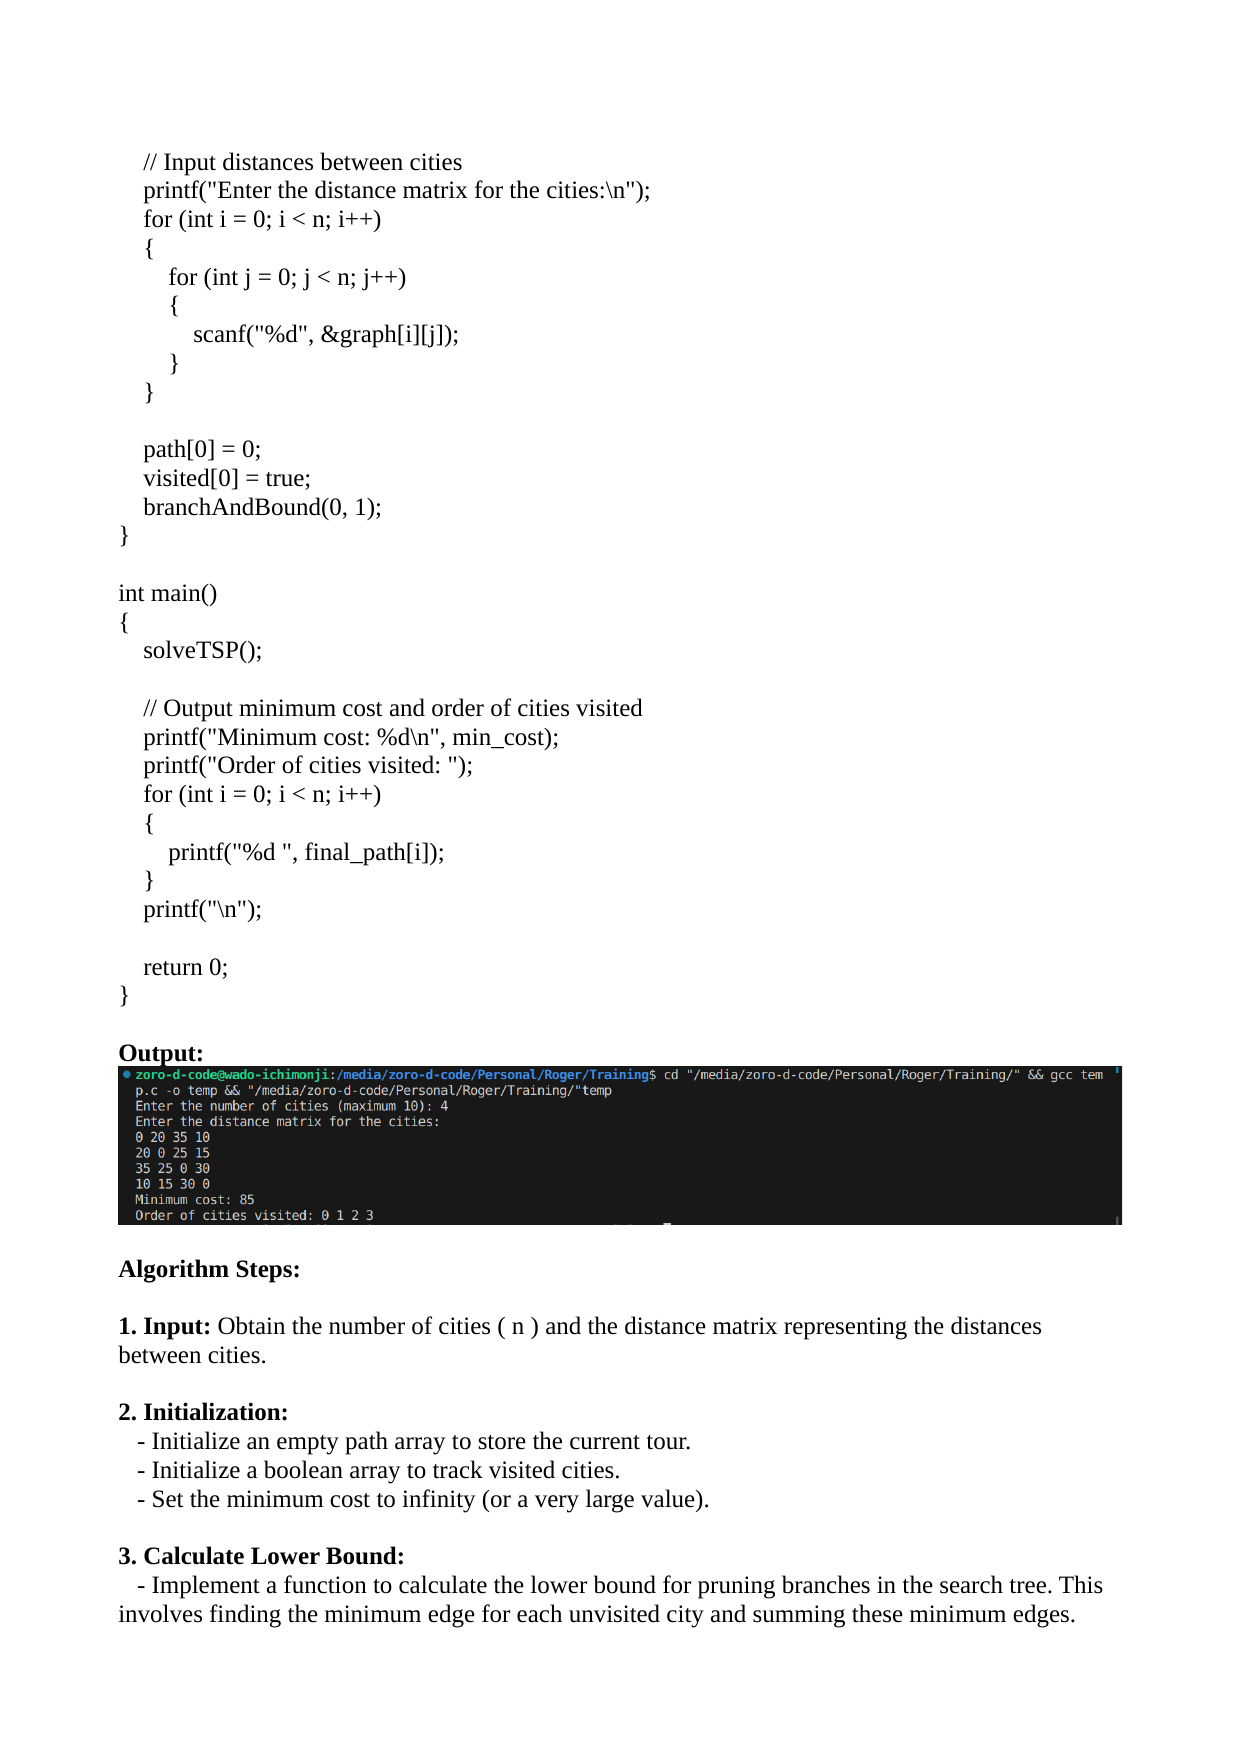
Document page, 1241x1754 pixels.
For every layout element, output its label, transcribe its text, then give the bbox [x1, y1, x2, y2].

text { [118, 808, 1122, 837]
text int main() [118, 578, 1122, 607]
text } [118, 981, 1122, 1009]
text 1. Input: Obtain the number of cities ( n ) and the distance matrix representing the distances between cities. [118, 1311, 1122, 1369]
text path[0] = 0; [118, 434, 1122, 463]
text for (int j = 0; j < n; j++) [118, 262, 1122, 291]
text - Set the minimum cost to infinity (or a very large value). [118, 1484, 1122, 1512]
text { [118, 233, 1122, 262]
text - Initialize an empty path array to store the current tour. [118, 1426, 1122, 1455]
text } [118, 866, 1122, 894]
text } [118, 377, 1122, 406]
text 3. Calculate Lower Bound: [118, 1541, 1122, 1570]
text // Input distances between cities [118, 147, 1122, 176]
text visited[0] = true; [118, 463, 1122, 492]
text - Implement a function to calculate the lower bound for pruning branches in the search tree. This involves finding the minimum edge for each unvisited city and summing these minimum edges. [118, 1570, 1122, 1627]
text { [118, 291, 1122, 319]
text branchAndBound(0, 1); [118, 492, 1122, 521]
text printf("Order of cities visited: "); [118, 751, 1122, 779]
text printf("\n"); [118, 894, 1122, 923]
text // Output minimum cost and order of cities visited [118, 693, 1122, 722]
text } [118, 348, 1122, 377]
text Output: [118, 1038, 1122, 1066]
text Algorithm Steps: [118, 1254, 1122, 1282]
text } [118, 521, 1122, 549]
text for (int i = 0; i < n; i++) [118, 204, 1122, 233]
text { [118, 607, 1122, 636]
text scanf("%d", &graph[i][j]); [118, 319, 1122, 348]
text for (int i = 0; i < n; i++) [118, 779, 1122, 808]
text printf("Enter the distance matrix for the cities:\n"); [118, 176, 1122, 204]
text printf("Minimum cost: %d\n", min_cost); [118, 722, 1122, 751]
text printf("%d ", final_path[i]); [118, 837, 1122, 866]
picture [118, 1066, 1123, 1225]
text 2. Initialization: [118, 1397, 1122, 1426]
text - Initialize a boolean array to track visited cities. [118, 1455, 1122, 1484]
text solveTSP(); [118, 636, 1122, 664]
text return 0; [118, 952, 1122, 981]
